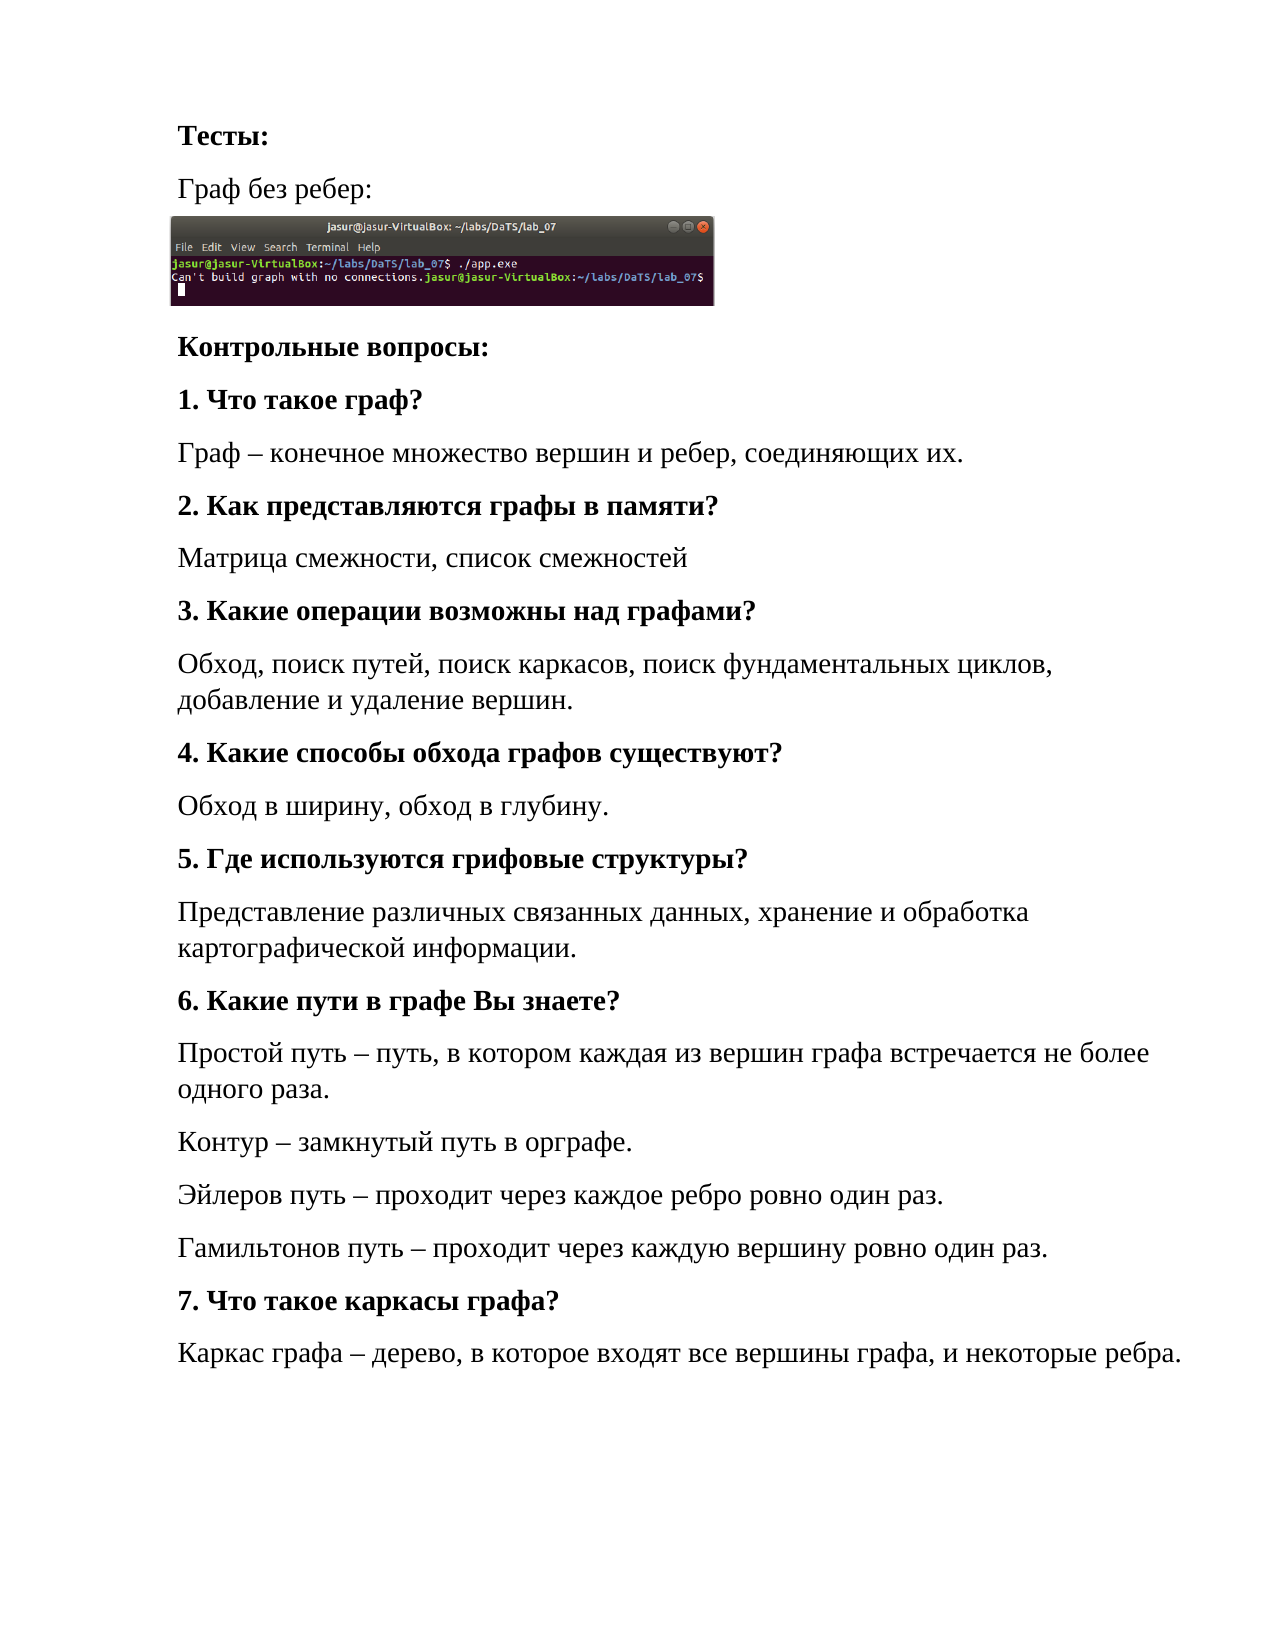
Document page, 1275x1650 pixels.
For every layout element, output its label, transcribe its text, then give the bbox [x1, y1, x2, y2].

text Контур – замкнутый путь в орграфе. [177, 1124, 1186, 1158]
text Простой путь – путь, в котором каждая из вершин графа встречается не более одного раза. [177, 1035, 1186, 1105]
text Контрольные вопросы: [177, 329, 1186, 363]
text 3. Какие операции возможны над графами? [177, 593, 1186, 627]
text Каркас графа – дерево, в которое входят все вершины графа, и некоторые ребра. [177, 1336, 1186, 1369]
text Гамильтонов путь – проходит через каждую вершину ровно один раз. [177, 1230, 1186, 1263]
text Обход, поиск путей, поиск каркасов, поиск фундаментальных циклов, добавление и удаление вершин. [177, 646, 1186, 716]
text Граф – конечное множество вершин и ребер, соединяющих их. [177, 435, 1186, 468]
text Эйлеров путь – проходит через каждое ребро ровно один раз. [177, 1177, 1186, 1211]
text 5. Где используются грифовые структуры? [177, 841, 1186, 874]
text Граф без ребер: [177, 171, 1186, 204]
text 6. Какие пути в графе Вы знаете? [177, 983, 1186, 1016]
picture [169, 216, 715, 289]
text Тесты: [177, 118, 1186, 152]
text Матрица смежности, список смежностей [177, 541, 1186, 574]
text Обход в ширину, обход в глубину. [177, 788, 1186, 822]
text 2. Как представляются графы в памяти? [177, 488, 1186, 521]
text 4. Какие способы обхода графов существуют? [177, 735, 1186, 769]
text 1. Что такое граф? [177, 382, 1186, 416]
text 7. Что такое каркасы графа? [177, 1283, 1186, 1316]
text Представление различныx связанных данных, хранение и обработка картографической информации. [177, 894, 1186, 963]
